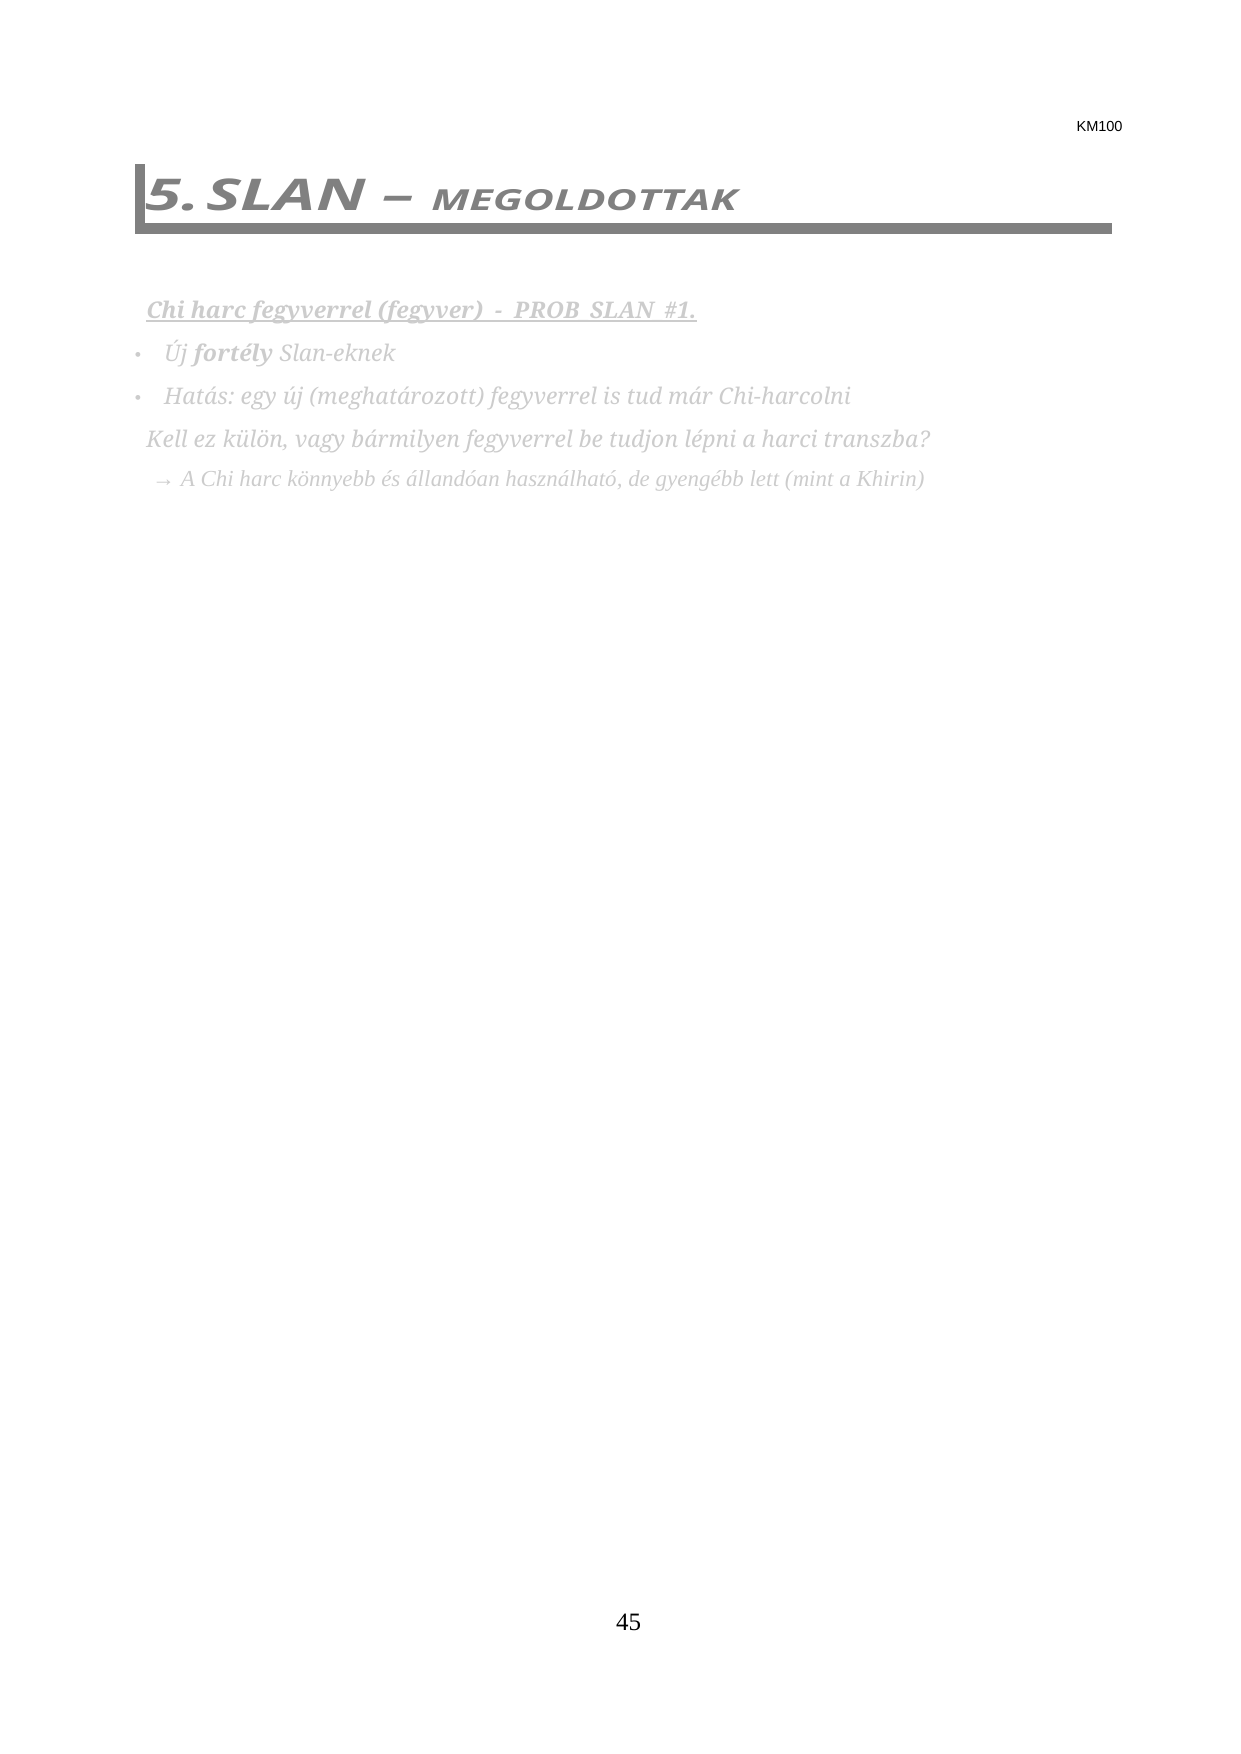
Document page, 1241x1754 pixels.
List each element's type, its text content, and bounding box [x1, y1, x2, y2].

text Kell ez külön, vagy bármilyen fegyverrel be tudjon lépni a harci transzba? [134, 423, 1122, 454]
text → A Chi harc könnyebb és állandóan használható, de gyengébb lett (mint a Khirin) [134, 466, 1122, 491]
list Új fortély Slan-eknek [134, 337, 1122, 368]
list Hatás: egy új (meghatározott) fegyverrel is tud már Chi-harcolni [134, 380, 1122, 411]
subtitle SLAN – megoldottak [145, 164, 1122, 223]
text Chi harc fegyverrel (fegyver) - PROB_SLAN_#1. [134, 294, 1122, 325]
